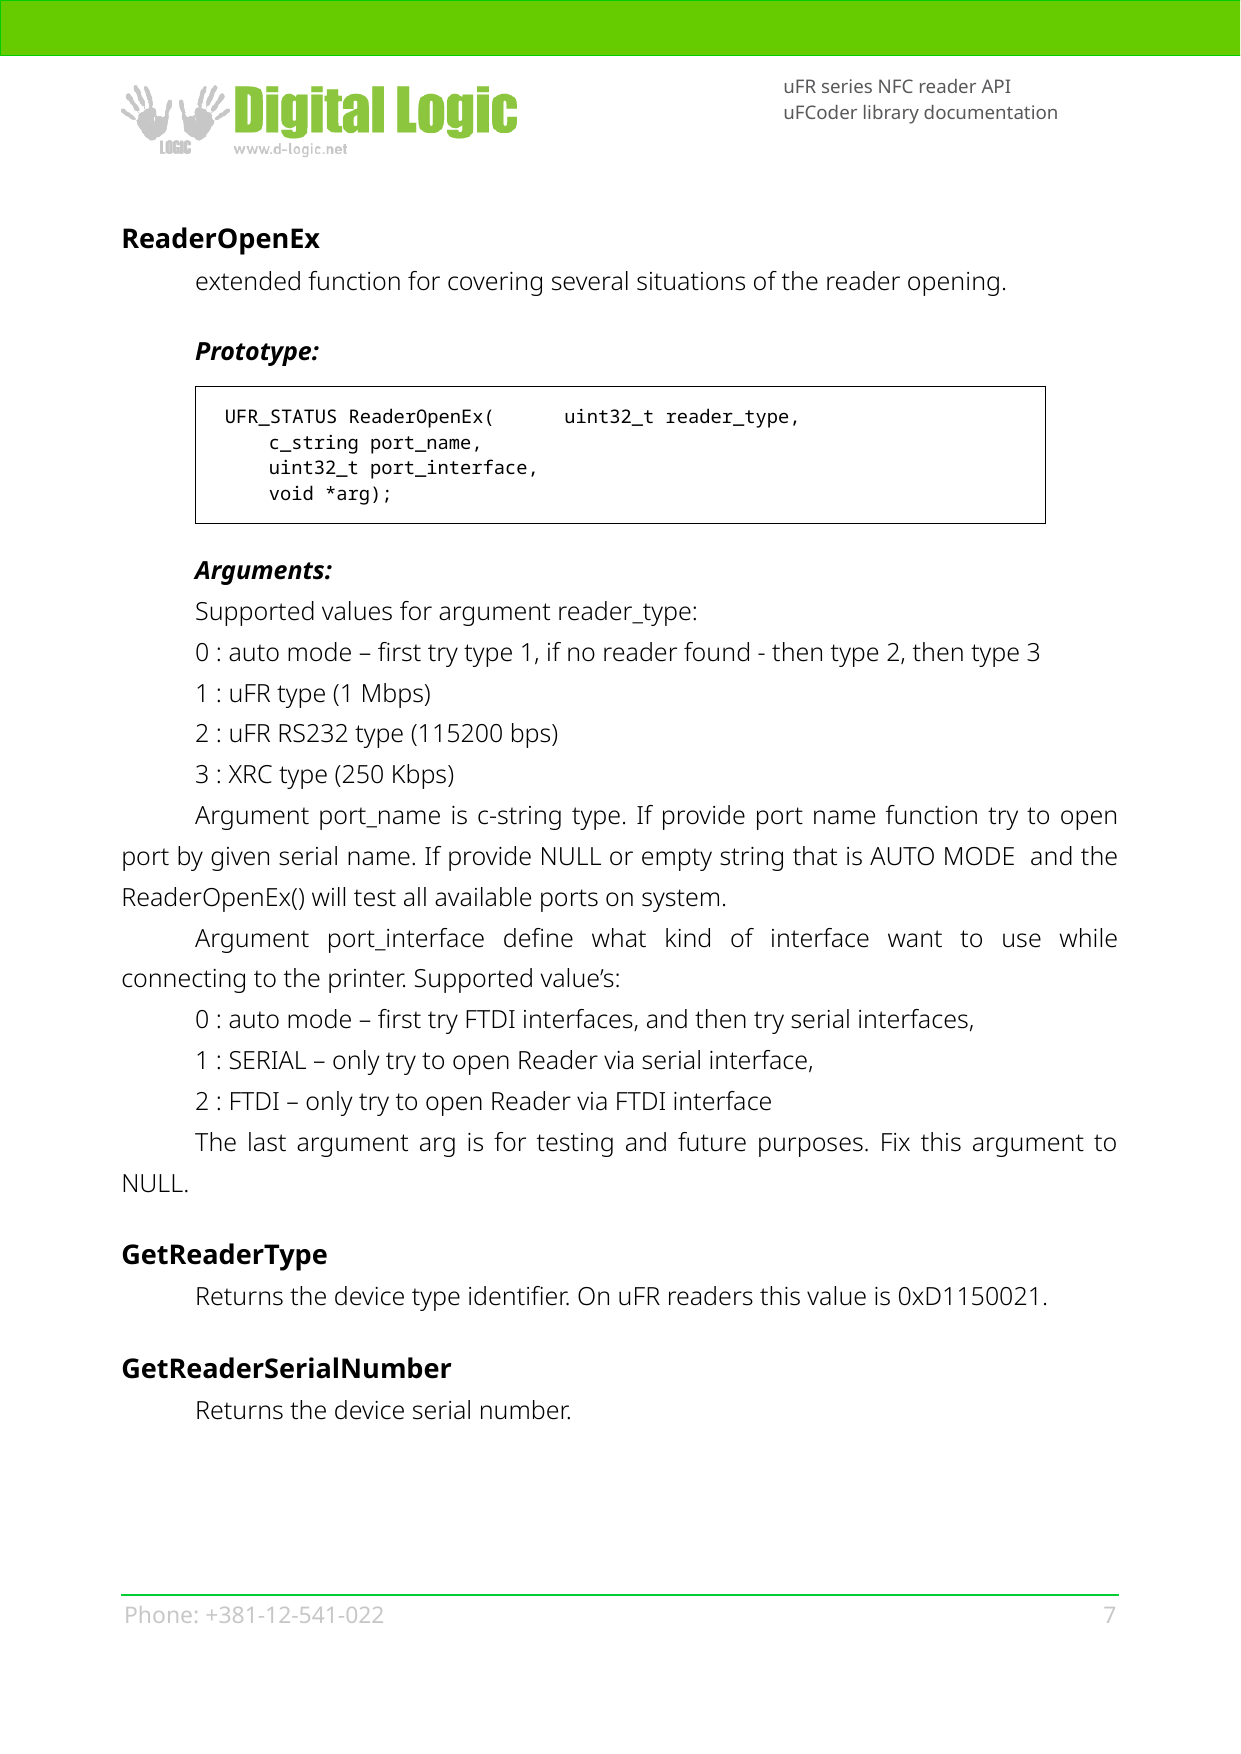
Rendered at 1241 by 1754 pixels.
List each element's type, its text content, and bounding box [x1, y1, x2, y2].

text Supported values for argument reader_type: [121, 593, 1119, 628]
text Returns the device serial number. [121, 1392, 1119, 1427]
text 2 : FTDI – only try to open Reader via FTDI interface [121, 1083, 1119, 1118]
subtitle GetReaderType [121, 1236, 1119, 1272]
text The last argument arg is for testing and future purposes. Fix this argument to NULL. [121, 1124, 1119, 1199]
text UFR_STATUS ReaderOpenEx( uint32_t reader_type, c_string port_name, uint32_t port_interface, void *arg); [196, 387, 1045, 523]
text Argument port_interface define what kind of interface want to use while connecting to the printer. Supported value’s: [121, 920, 1119, 995]
text 1 : SERIAL – only try to open Reader via serial interface, [121, 1043, 1119, 1077]
text 1 : uFR type (1 Mbps) [121, 675, 1119, 709]
text 0 : auto mode – first try type 1, if no reader found - then type 2, then type 3 [121, 634, 1119, 668]
text 0 : auto mode – first try FTDI interfaces, and then try serial interfaces, [121, 1002, 1119, 1036]
text 3 : XRC type (250 Kbps) [121, 757, 1119, 791]
subtitle Arguments: [195, 553, 1119, 587]
text extended function for covering several situations of the reader opening. [121, 263, 1119, 297]
text 2 : uFR RS232 type (115200 bps) [121, 716, 1119, 750]
picture [118, 84, 520, 158]
text Returns the device type identifier. On uFR readers this value is 0xD1150021. [121, 1279, 1119, 1313]
subtitle Prototype: [195, 333, 1119, 368]
subtitle GetReaderSerialNumber [121, 1349, 1119, 1386]
subtitle ReaderOpenEx [121, 220, 1119, 257]
text Argument port_name is c-string type. If provide port name function try to open port by given serial name. If provide NULL or empty string that is AUTO MODE and the ReaderOpenEx() will test all available ports on system. [121, 798, 1119, 913]
